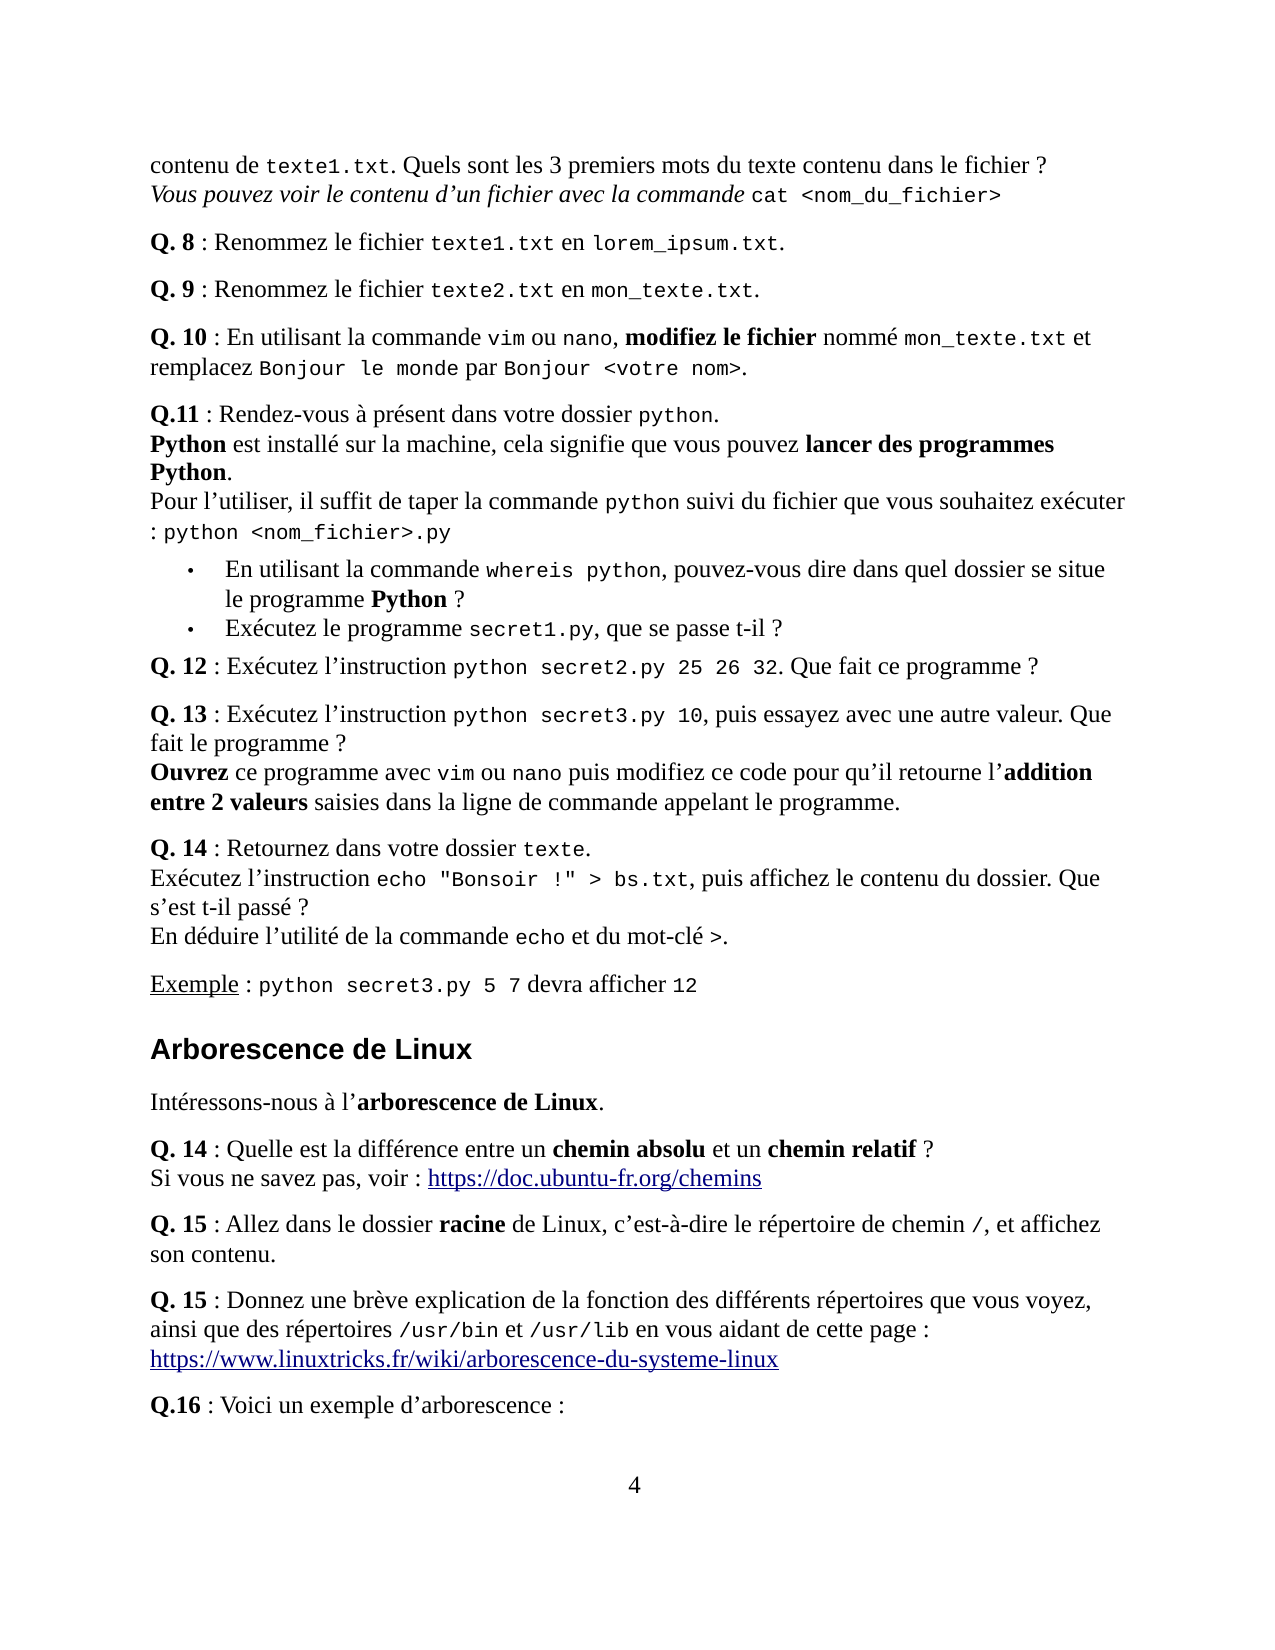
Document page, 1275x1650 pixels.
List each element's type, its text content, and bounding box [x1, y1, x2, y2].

list Exécutez le programme secret1.py, que se passe t-il ? [187, 613, 1125, 642]
text Intéressons-nous à l’arborescence de Linux. [150, 1087, 1125, 1116]
text Q. 13 : Exécutez l’instruction python secret3.py 10, puis essayez avec une autre valeur. Que fait le programme ? Ouvrez ce programme avec vim ou nano puis modifiez ce code pour qu’il retourne l’addition entre 2 valeurs saisies dans la ligne de commande appelant le programme. [150, 699, 1125, 815]
text Exemple : python secret3.py 5 7 devra afficher 12 [150, 969, 1125, 998]
text Q. 12 : Exécutez l’instruction python secret2.py 25 26 32. Que fait ce programme ? [150, 651, 1125, 681]
text Q.16 : Voici un exemple d’arborescence : [150, 1391, 1125, 1419]
text Q. 15 : Donnez une brève explication de la fonction des différents répertoires que vous voyez, ainsi que des répertoires /usr/bin et /usr/lib en vous aidant de cette page : https://www.linuxtricks.fr/wiki/arborescence-du-systeme-linux [150, 1286, 1125, 1373]
text Q. 14 : Quelle est la différence entre un chemin absolu et un chemin relatif ? Si vous ne savez pas, voir : https://doc.ubuntu-fr.org/chemins [150, 1134, 1125, 1191]
text contenu de texte1.txt. Quels sont les 3 premiers mots du texte contenu dans le fichier ? Vous pouvez voir le contenu d’un fichier avec la commande cat <nom_du_fichier> [150, 150, 1125, 209]
text Q. 10 : En utilisant la commande vim ou nano, modifiez le fichier nommé mon_texte.txt et remplacez Bonjour le monde par Bonjour <votre nom>. [150, 322, 1125, 381]
text Q. 15 : Allez dans le dossier racine de Linux, c’est-à-dire le répertoire de chemin /, et affichez son contenu. [150, 1209, 1125, 1268]
text Q. 14 : Retournez dans votre dossier texte. Exécutez l’instruction echo "Bonsoir !" > bs.txt, puis affichez le contenu du dossier. Que s’est t-il passé ? En déduire l’utilité de la commande echo et du mot-clé >. [150, 833, 1125, 951]
subtitle Arborescence de Linux [150, 1032, 1125, 1066]
text Q. 8 : Renommez le fichier texte1.txt en lorem_ipsum.txt. [150, 227, 1125, 257]
text Q.11 : Rendez-vous à présent dans votre dossier python. Python est installé sur la machine, cela signifie que vous pouvez lancer des programmes Python. Pour l’utiliser, il suffit de taper la commande python suivi du fichier que vous souhaitez exécuter : python <nom_fichier>.py [150, 399, 1125, 545]
list En utilisant la commande whereis python, pouvez-vous dire dans quel dossier se situe le programme Python ? [187, 554, 1125, 613]
text Q. 9 : Renommez le fichier texte2.txt en mon_texte.txt. [150, 274, 1125, 304]
